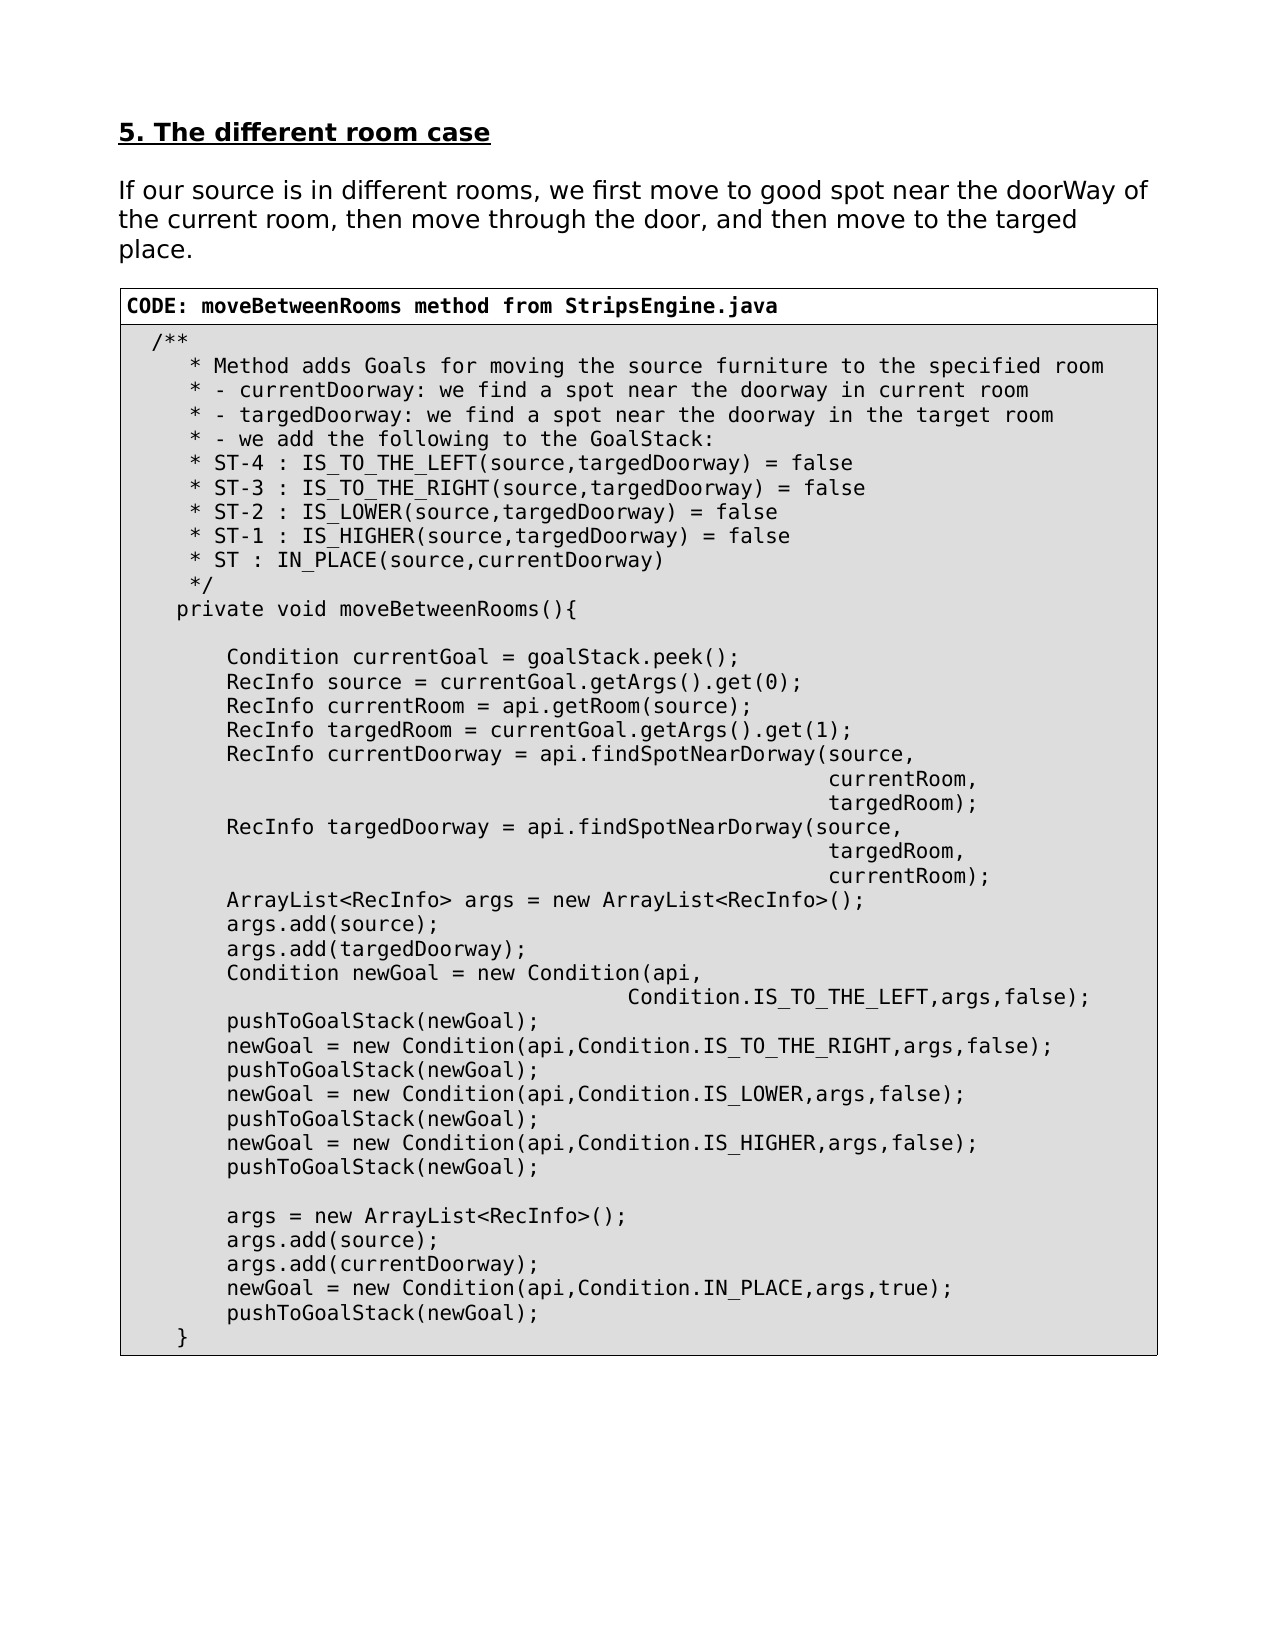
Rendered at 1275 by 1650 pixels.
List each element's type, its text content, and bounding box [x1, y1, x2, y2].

table_cell /** * Method adds Goals for moving the source furniture to the specified room * - currentDoorway: we find a spot near the doorway in current room * - targedDoorway: we find a spot near the doorway in the target room * - we add the following to the GoalStack: * ST-4 : IS_TO_THE_LEFT(source,targedDoorway) = false * ST-3 : IS_TO_THE_RIGHT(source,targedDoorway) = false * ST-2 : IS_LOWER(source,targedDoorway) = false * ST-1 : IS_HIGHER(source,targedDoorway) = false * ST : IN_PLACE(source,currentDoorway) */ private void moveBetweenRooms(){ Condition currentGoal = goalStack.peek(); RecInfo source = currentGoal.getArgs().get(0); RecInfo currentRoom = api.getRoom(source); RecInfo targedRoom = currentGoal.getArgs().get(1); RecInfo currentDoorway = api.findSpotNearDorway(source, currentRoom, targedRoom); RecInfo targedDoorway = api.findSpotNearDorway(source, targedRoom, currentRoom); ArrayList<RecInfo> args = new ArrayList<RecInfo>(); args.add(source); args.add(targedDoorway); Condition newGoal = new Condition(api, Condition.IS_TO_THE_LEFT,args,false); pushToGoalStack(newGoal); newGoal = new Condition(api,Condition.IS_TO_THE_RIGHT,args,false); pushToGoalStack(newGoal); newGoal = new Condition(api,Condition.IS_LOWER,args,false); pushToGoalStack(newGoal); newGoal = new Condition(api,Condition.IS_HIGHER,args,false); pushToGoalStack(newGoal); args = new ArrayList<RecInfo>(); args.add(source); args.add(currentDoorway); newGoal = new Condition(api,Condition.IN_PLACE,args,true); pushToGoalStack(newGoal); } [121, 325, 1157, 1355]
table_header CODE: moveBetweenRooms method from StripsEngine.java [121, 289, 1157, 324]
text 5. The different room case [118, 118, 1157, 147]
text If our source is in different rooms, we first move to good spot near the doorWay of the current room, then move through the door, and then move to the targed place. [118, 176, 1157, 264]
